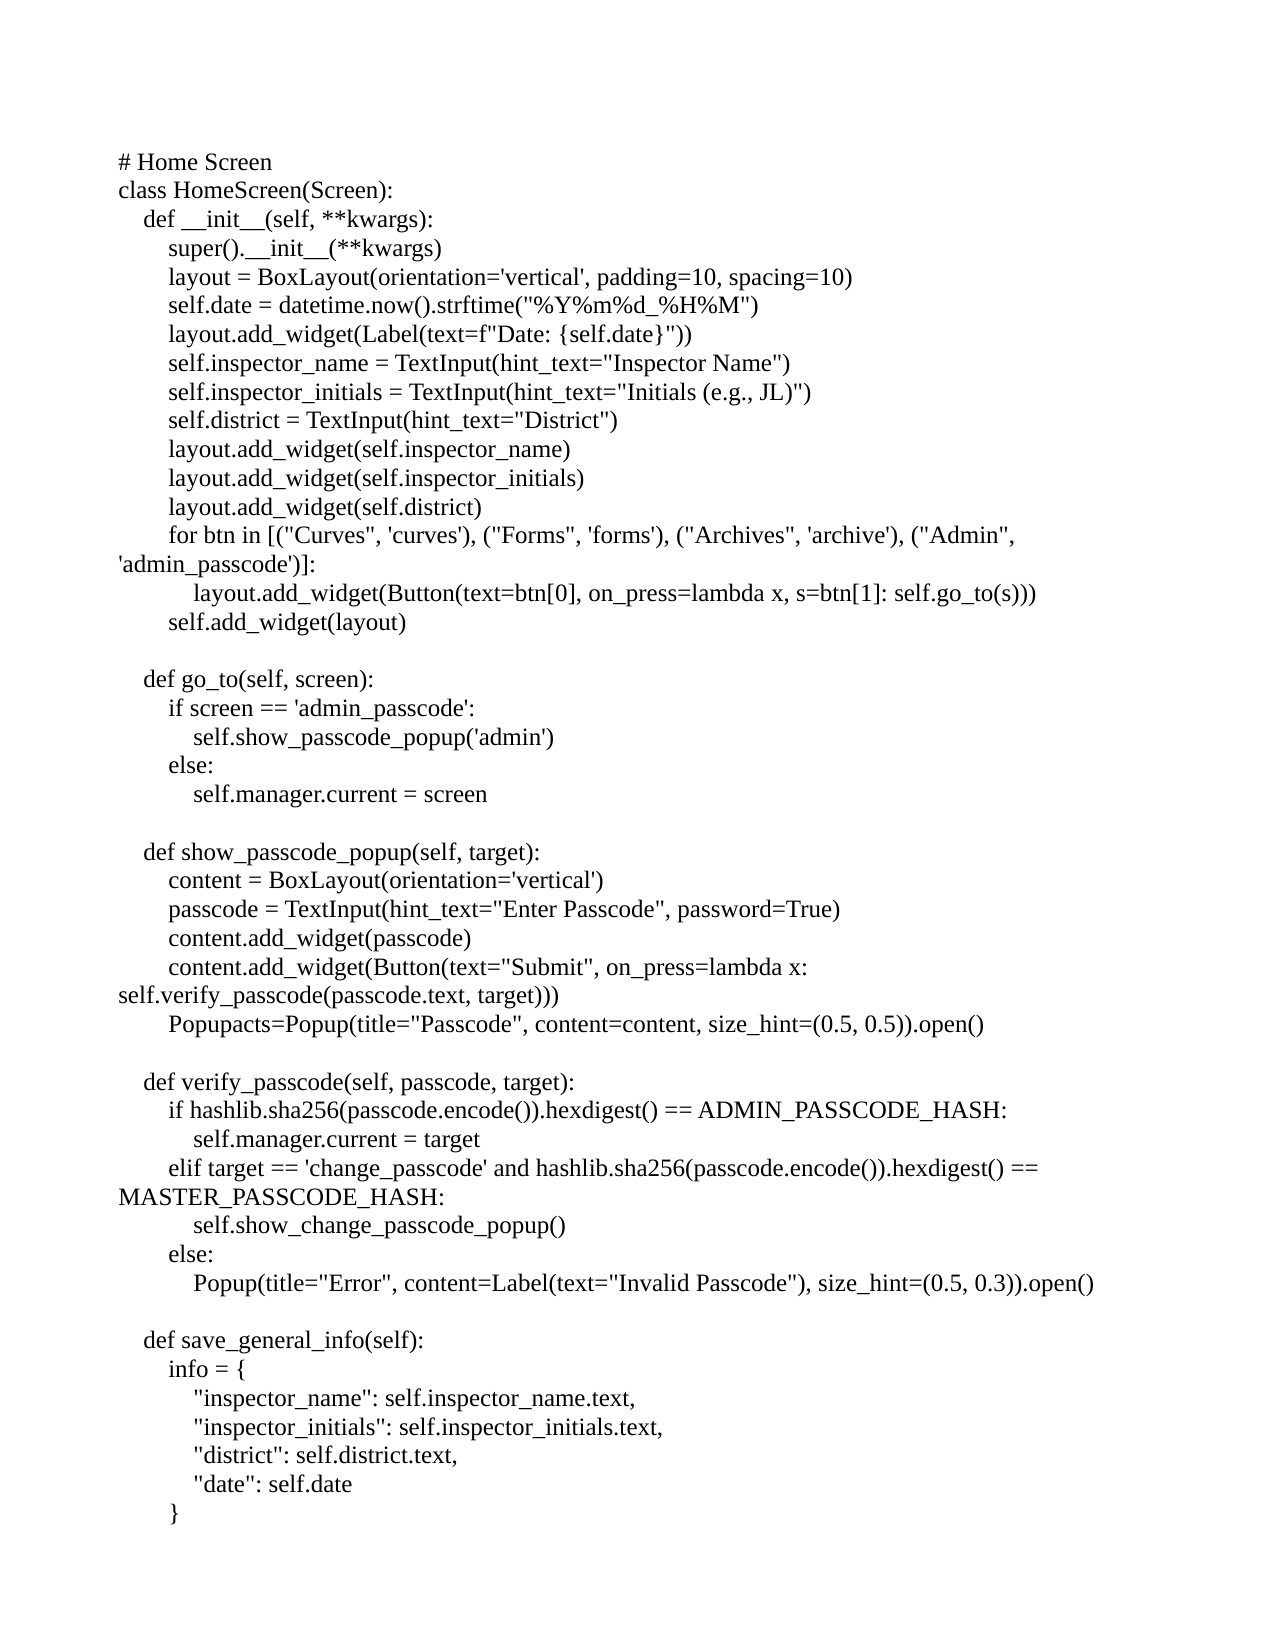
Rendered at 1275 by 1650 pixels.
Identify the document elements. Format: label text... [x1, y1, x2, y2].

text super().__init__(**kwargs) [118, 233, 1157, 262]
text def verify_passcode(self, passcode, target): [118, 1067, 1157, 1096]
text "inspector_name": self.inspector_name.text, [118, 1383, 1157, 1412]
text info = { [118, 1354, 1157, 1383]
text passcode = TextInput(hint_text="Enter Passcode", password=True) [118, 894, 1157, 923]
text def __init__(self, **kwargs): [118, 204, 1157, 233]
text def show_passcode_popup(self, target): [118, 837, 1157, 866]
text } [118, 1498, 1157, 1527]
text "date": self.date [118, 1469, 1157, 1498]
text class HomeScreen(Screen): [118, 176, 1157, 204]
text content = BoxLayout(orientation='vertical') [118, 866, 1157, 894]
text self.manager.current = screen [118, 779, 1157, 808]
text content.add_widget(Button(text="Submit", on_press=lambda x: self.verify_passcode(passcode.text, target))) [118, 952, 1157, 1009]
text self.inspector_initials = TextInput(hint_text="Initials (e.g., JL)") [118, 377, 1157, 406]
text def go_to(self, screen): [118, 664, 1157, 693]
text self.date = datetime.now().strftime("%Y%m%d_%H%M") [118, 291, 1157, 319]
text elif target == 'change_passcode' and hashlib.sha256(passcode.encode()).hexdigest() == MASTER_PASSCODE_HASH: [118, 1153, 1157, 1211]
text Popupacts=Popup(title="Passcode", content=content, size_hint=(0.5, 0.5)).open() [118, 1009, 1157, 1038]
text if hashlib.sha256(passcode.encode()).hexdigest() == ADMIN_PASSCODE_HASH: [118, 1096, 1157, 1124]
text "inspector_initials": self.inspector_initials.text, [118, 1412, 1157, 1441]
text for btn in [("Curves", 'curves'), ("Forms", 'forms'), ("Archives", 'archive'), ("Admin", 'admin_passcode')]: [118, 521, 1157, 578]
text layout = BoxLayout(orientation='vertical', padding=10, spacing=10) [118, 262, 1157, 291]
text layout.add_widget(Label(text=f"Date: {self.date}")) [118, 319, 1157, 348]
text else: [118, 1239, 1157, 1268]
text layout.add_widget(Button(text=btn[0], on_press=lambda x, s=btn[1]: self.go_to(s))) [118, 578, 1157, 607]
text self.show_passcode_popup('admin') [118, 722, 1157, 751]
text self.district = TextInput(hint_text="District") [118, 406, 1157, 434]
text Popup(title="Error", content=Label(text="Invalid Passcode"), size_hint=(0.5, 0.3)).open() [118, 1268, 1157, 1297]
text layout.add_widget(self.district) [118, 492, 1157, 521]
text self.add_widget(layout) [118, 607, 1157, 636]
text layout.add_widget(self.inspector_initials) [118, 463, 1157, 492]
text if screen == 'admin_passcode': [118, 693, 1157, 722]
text content.add_widget(passcode) [118, 923, 1157, 952]
text # Home Screen [118, 147, 1157, 176]
text "district": self.district.text, [118, 1441, 1157, 1469]
text else: [118, 751, 1157, 779]
text def save_general_info(self): [118, 1326, 1157, 1354]
text self.inspector_name = TextInput(hint_text="Inspector Name") [118, 348, 1157, 377]
text layout.add_widget(self.inspector_name) [118, 434, 1157, 463]
text self.show_change_passcode_popup() [118, 1211, 1157, 1239]
text self.manager.current = target [118, 1124, 1157, 1153]
